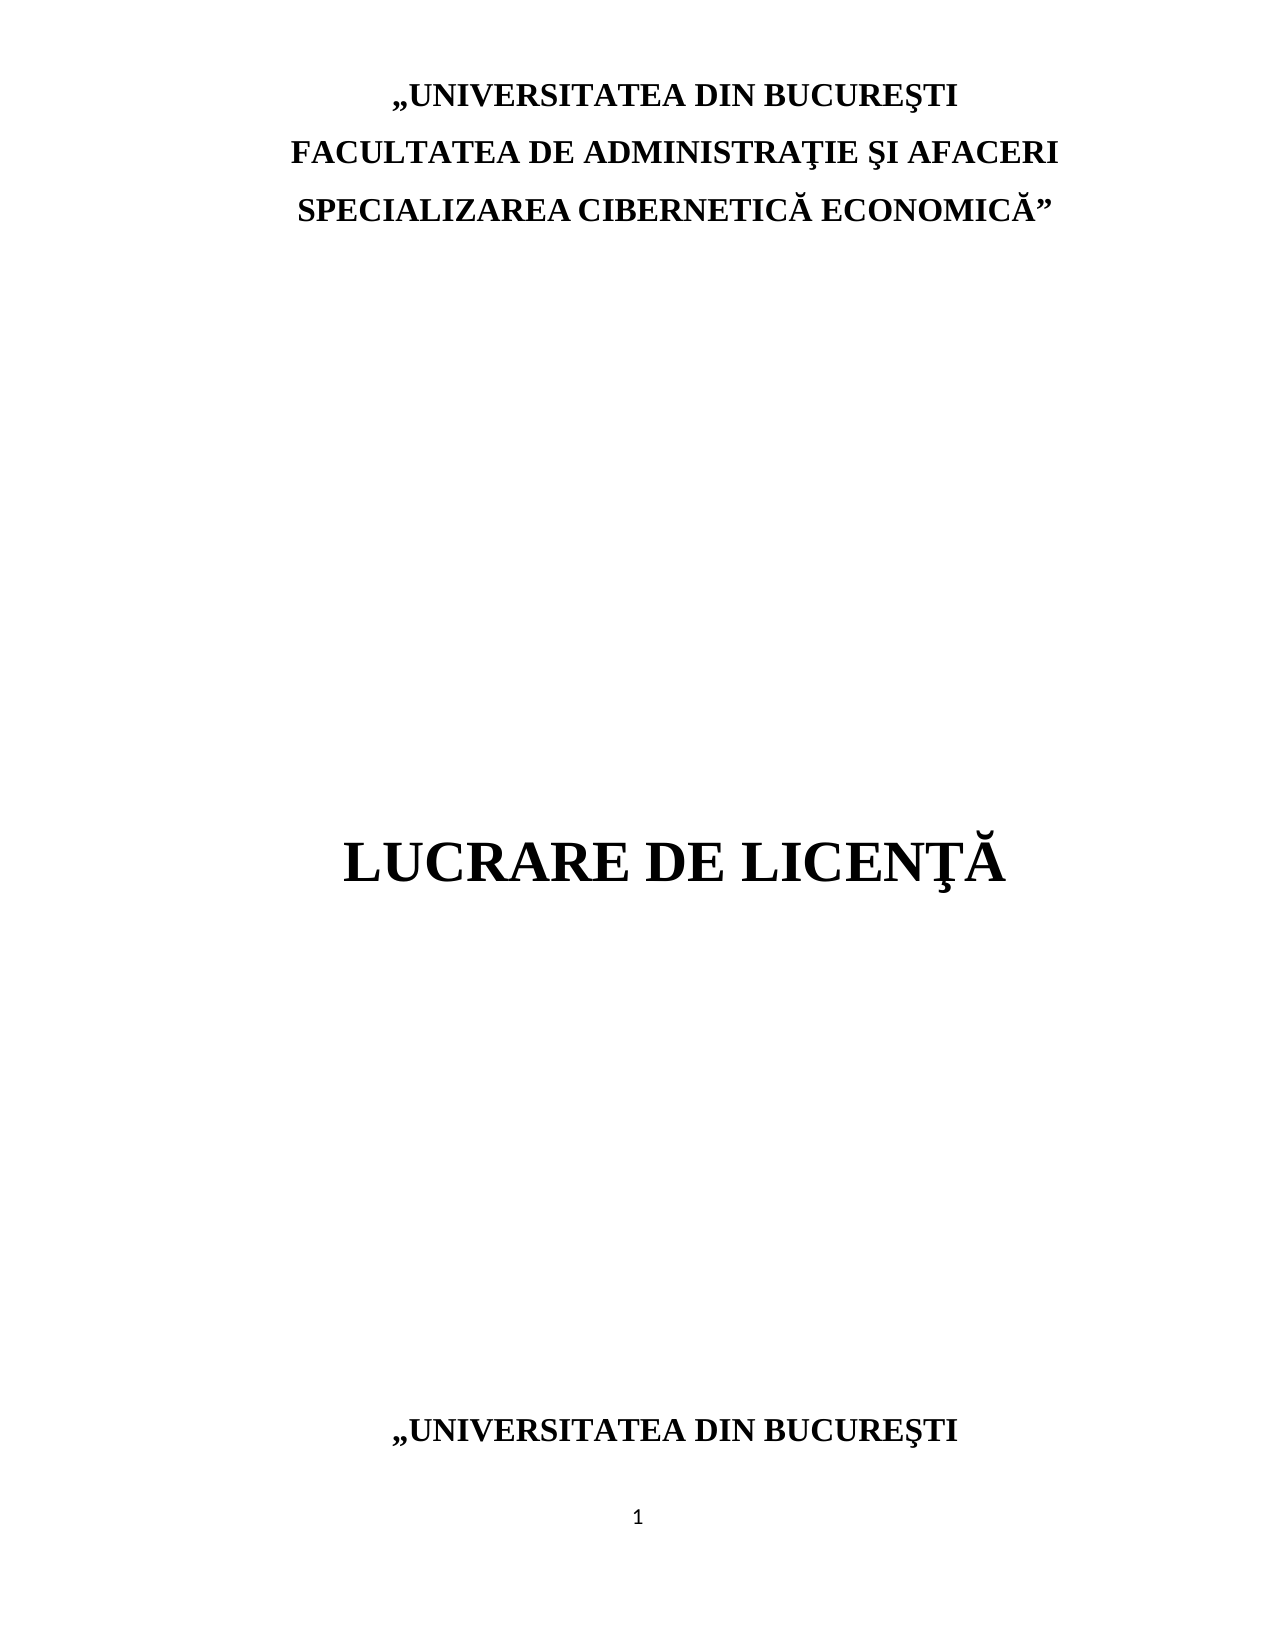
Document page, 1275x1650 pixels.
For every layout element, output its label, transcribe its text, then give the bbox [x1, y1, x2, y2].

text „UNIVERSITATEA DIN BUCUREŞTI [148, 1411, 1127, 1449]
text „UNIVERSITATEA DIN BUCUREŞTI [148, 75, 1127, 113]
text FACULTATEA DE ADMINISTRAŢIE ŞI AFACERI [148, 132, 1127, 171]
text LUCRARE DE LICENŢĂ [148, 826, 1127, 893]
text SPECIALIZAREA CIBERNETICĂ ECONOMICĂ” [148, 190, 1127, 228]
